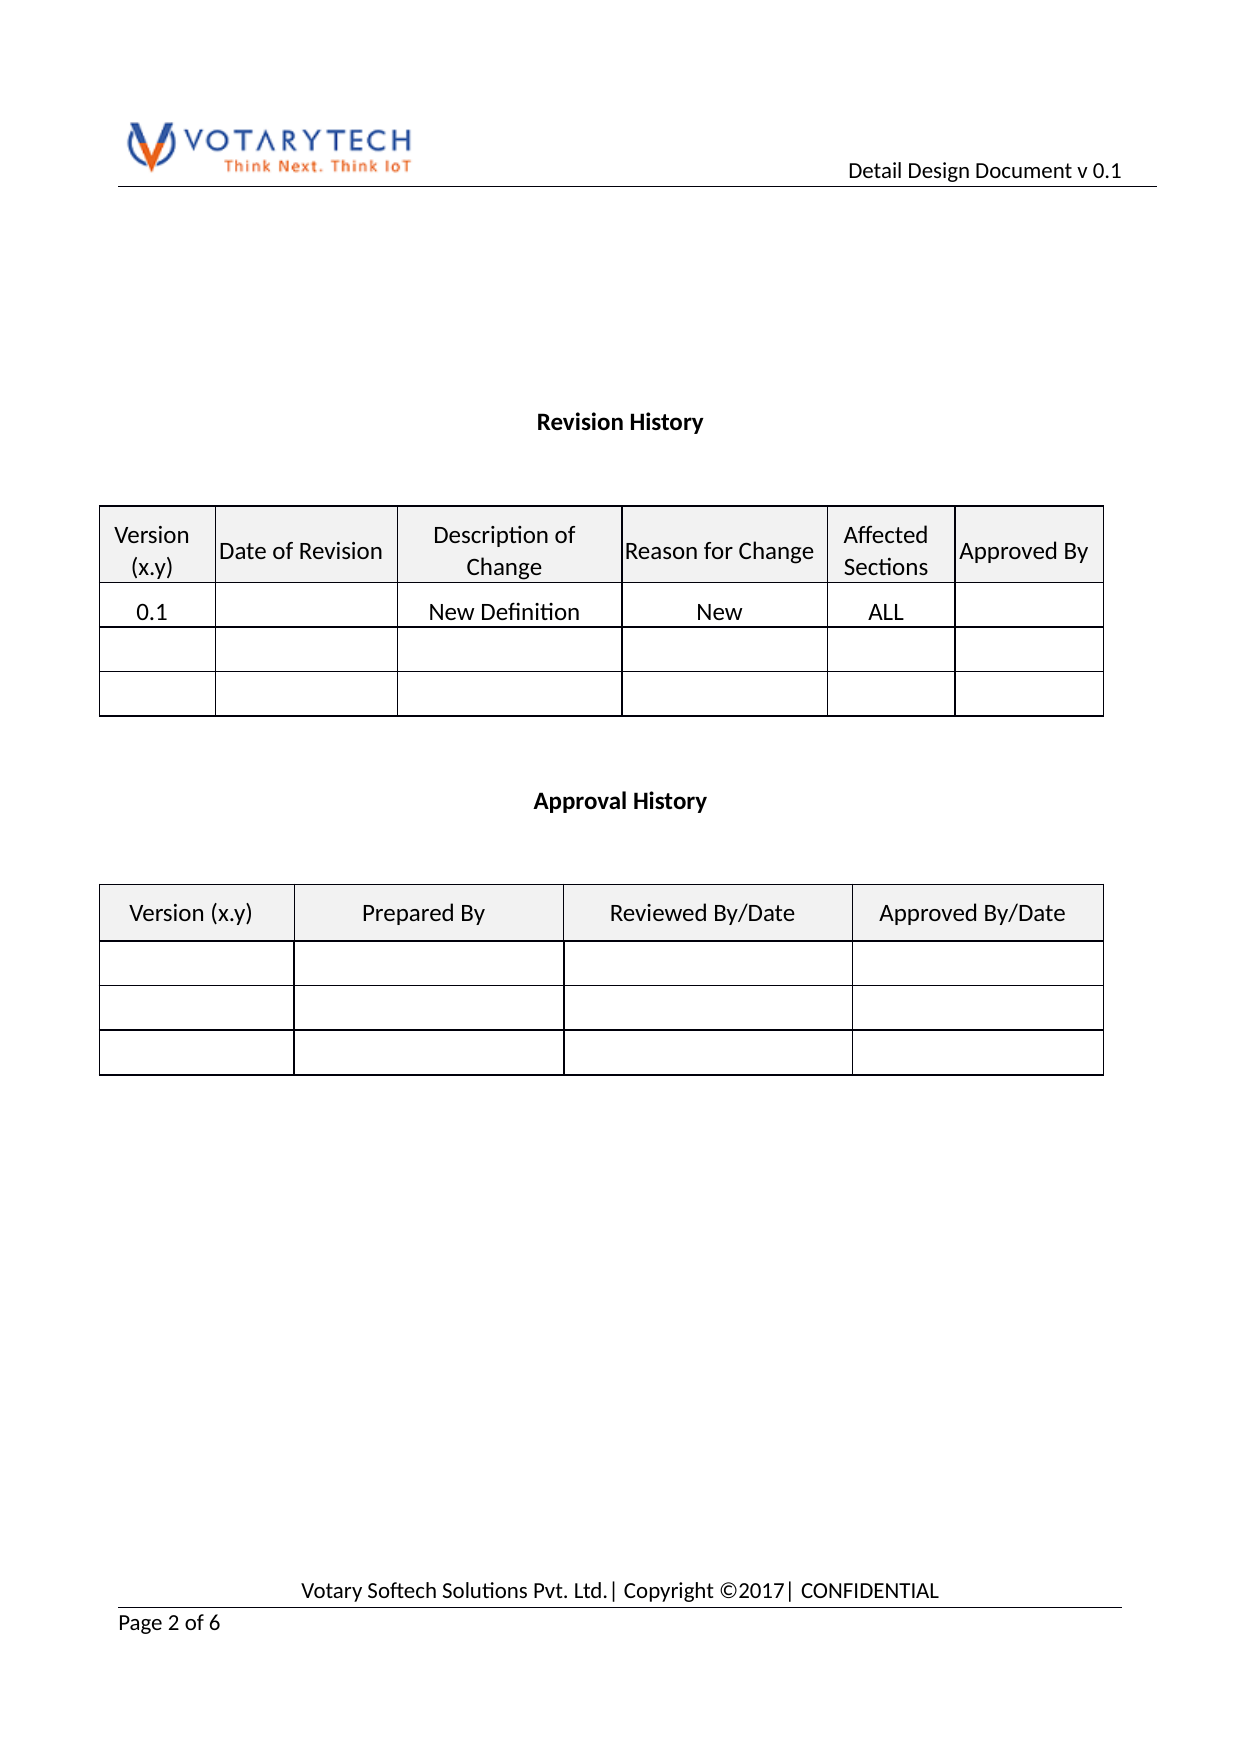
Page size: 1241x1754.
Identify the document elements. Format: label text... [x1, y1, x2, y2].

table_cell ALL [828, 583, 954, 626]
table_cell [100, 986, 293, 1029]
table_cell [100, 628, 215, 671]
table_header Version (x.y) [100, 885, 294, 940]
table_cell [828, 672, 954, 715]
picture [118, 118, 419, 179]
table_header Prepared By [295, 885, 563, 940]
table_cell [216, 628, 397, 671]
table_cell [100, 1031, 293, 1074]
table_cell New Definition [398, 583, 621, 626]
table_header Reviewed By/Date [564, 885, 852, 940]
table_cell [956, 583, 1103, 626]
table_header Date of Revision [216, 507, 397, 582]
table_cell [295, 986, 563, 1029]
table_cell [853, 942, 1103, 985]
table_cell [216, 583, 397, 626]
table_cell [398, 672, 621, 715]
table_cell [853, 1031, 1103, 1074]
table_cell New [623, 583, 827, 626]
table_cell [295, 1031, 563, 1074]
table_cell [295, 942, 563, 985]
text Approval History [118, 785, 1122, 816]
table_header Approved By [956, 507, 1103, 582]
table_cell [623, 672, 827, 715]
table_cell 0.1 [100, 583, 215, 626]
table_cell [565, 1031, 852, 1074]
table_cell [853, 986, 1103, 1029]
table_cell [956, 672, 1103, 715]
table_cell [956, 628, 1103, 671]
table_cell [216, 672, 397, 715]
text Revision History [118, 407, 1122, 437]
table_header Reason for Change [623, 507, 827, 582]
table_cell [100, 942, 293, 985]
table_cell [623, 628, 827, 671]
table_cell [565, 986, 852, 1029]
table_cell [398, 628, 621, 671]
table_header Approved By/Date [853, 885, 1103, 940]
table_cell [828, 628, 954, 671]
table_cell [100, 672, 215, 715]
table_header Version (x.y) [100, 507, 215, 582]
table_header Affected Sections [828, 507, 954, 582]
table_header Description of Change [398, 507, 621, 582]
table_cell [565, 942, 852, 985]
